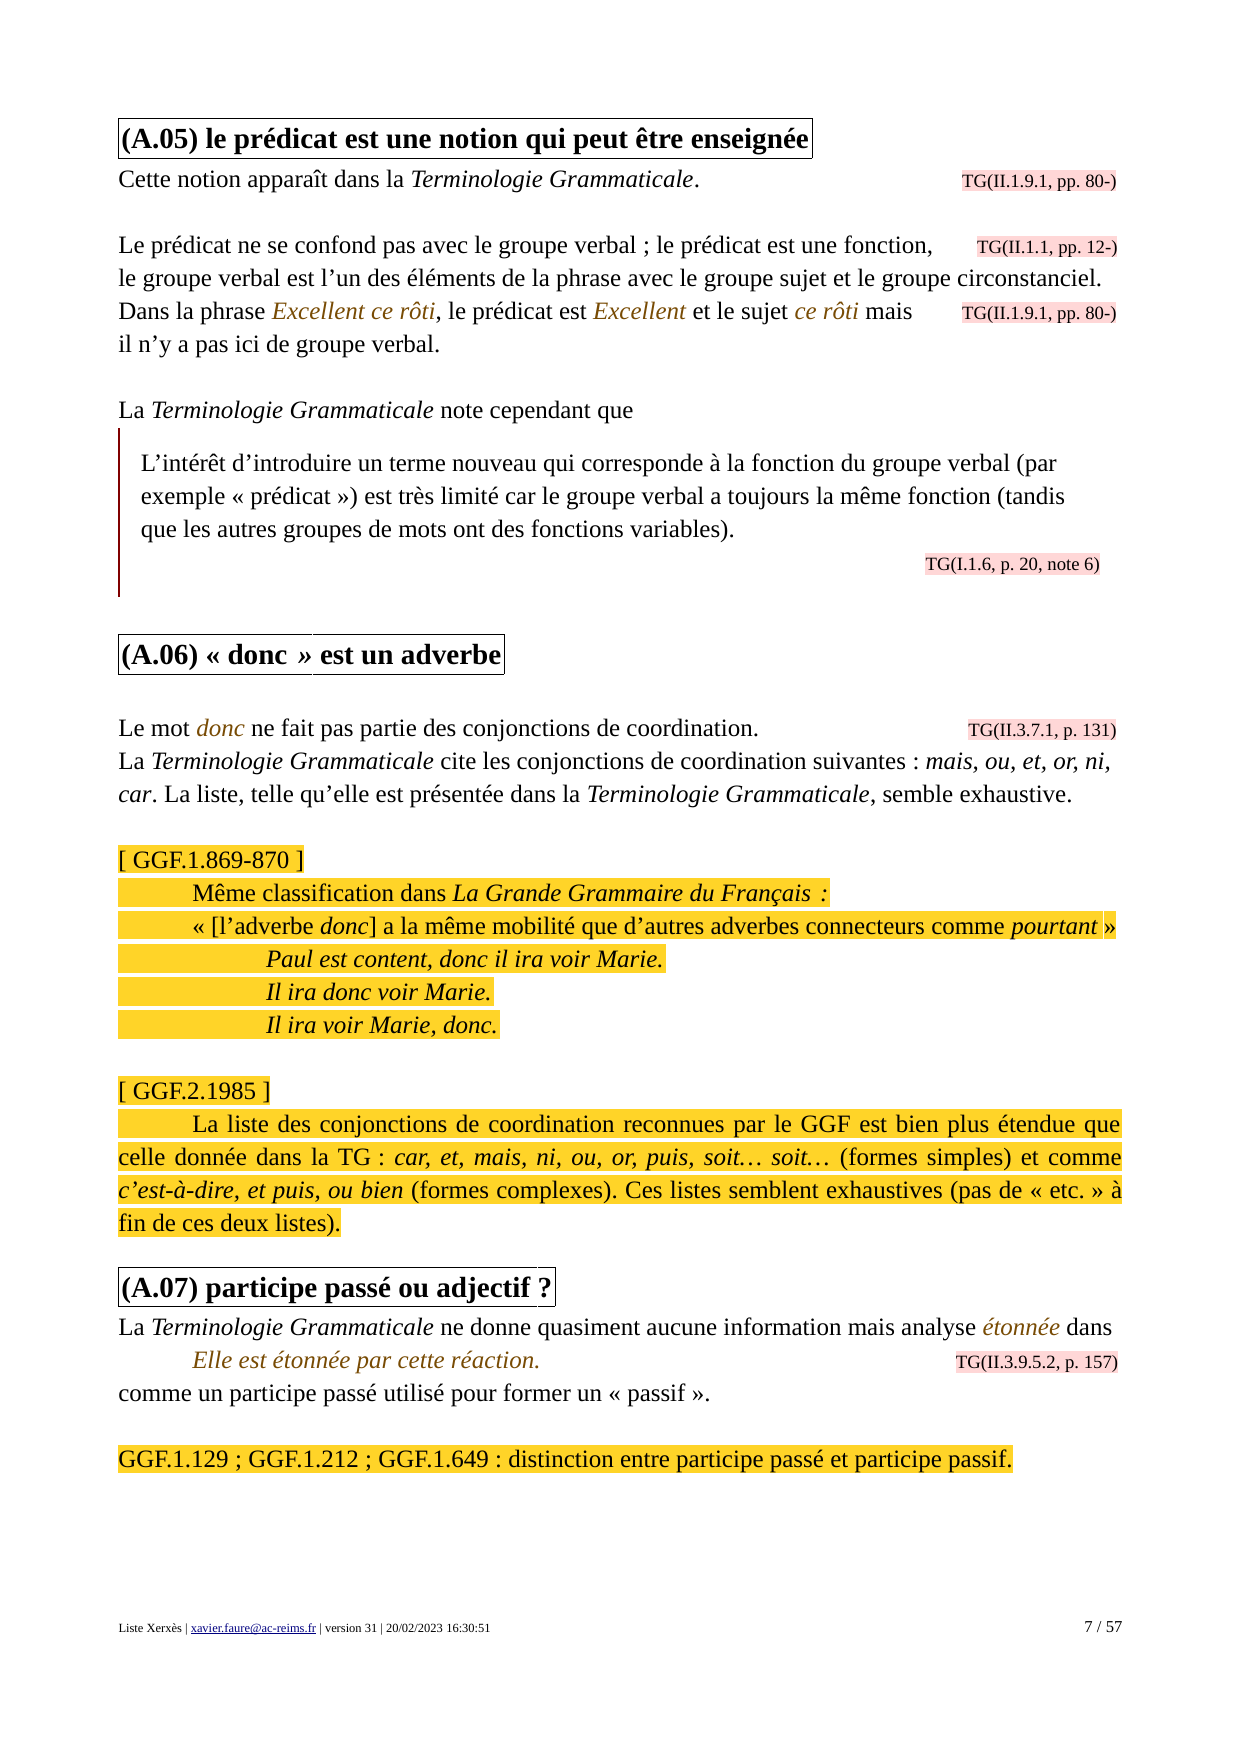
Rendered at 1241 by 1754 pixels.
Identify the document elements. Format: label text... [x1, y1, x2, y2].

text (A.07) participe passé ou adjectif ? [119, 1268, 555, 1306]
text [ GGF.2.1985 ] [270, 1076, 1122, 1105]
text GGF.1.129 ; GGF.1.212 ; GGF.1.649 : distinction entre participe passé et participe passif. [118, 1444, 1122, 1473]
text [ GGF.1.869-870 ] [252, 845, 289, 873]
text il n’y a pas ici de groupe verbal. [118, 329, 1122, 357]
text Le prédicat ne se confond pas avec le groupe verbal ; le prédicat est une fonction, TG(II.1.1, pp. 12-) [118, 230, 1122, 258]
text [ GGF.1.869-870 ] [304, 845, 1122, 873]
text [505, 634, 1122, 674]
text Même classification dans La Grande Grammaire du Français : [830, 878, 1122, 907]
text (A.06) « donc » est un adverbe [119, 635, 504, 674]
text Elle est étonnée par cette réaction. TG(II.3.9.5.2, p. 157) [118, 1345, 1122, 1374]
text le groupe verbal est l’un des éléments de la phrase avec le groupe sujet et le groupe circonstanciel. [118, 263, 1122, 291]
text [ GGF.2.1985 ] [206, 1076, 256, 1105]
text La Terminologie Grammaticale note cependant que [118, 395, 1122, 423]
text TG(I.1.6, p. 20, note 6) [120, 527, 1122, 597]
text Paul est content, donc il ira voir Marie. [666, 944, 1122, 973]
text Il ira voir Marie, donc. [500, 1010, 1122, 1039]
text Il ira donc voir Marie. [494, 977, 1122, 1006]
text La Terminologie Grammaticale ne donne quasiment aucune information mais analyse étonnée dans [118, 1312, 1122, 1341]
text Dans la phrase Excellent ce rôti, le prédicat est Excellent et le sujet ce rôti mais TG(II.1.9.1, pp. 80-) [118, 296, 1122, 324]
text (A.05) le prédicat est une notion qui peut être enseignée [119, 119, 812, 158]
text [813, 118, 1122, 158]
text Cette notion apparaît dans la Terminologie Grammaticale. TG(II.1.9.1, pp. 80-) [118, 164, 1122, 192]
text La Terminologie Grammaticale cite les conjonctions de coordination suivantes : mais, ou, et, or, ni, car. La liste, telle qu’elle est présentée dans la Terminologie Grammaticale, semble exhaustive. [118, 746, 1122, 807]
text La liste des conjonctions de coordination reconnues par le GGF est bien plus étendue que celle donnée dans la TG : car, et, mais, ni, ou, or, puis, soit… soit… (formes simples) et comme c’est-à-dire, et puis, ou bien (formes complexes). Ces listes semblent exhaustives (pas de « etc. » à fin de ces deux listes). [118, 1204, 1122, 1237]
text L’intérêt d’introduire un terme nouveau qui corresponde à la fonction du groupe verbal (par exemple « prédicat ») est très limité car le groupe verbal a toujours la même fonction (tandis que les autres groupes de mots ont des fonctions variables). [120, 428, 1122, 527]
text Le mot donc ne fait pas partie des conjonctions de coordination. TG(II.3.7.1, p. 131) [118, 713, 1122, 741]
text comme un participe passé utilisé pour former un « passif ». [118, 1378, 1122, 1407]
text [556, 1267, 1122, 1306]
